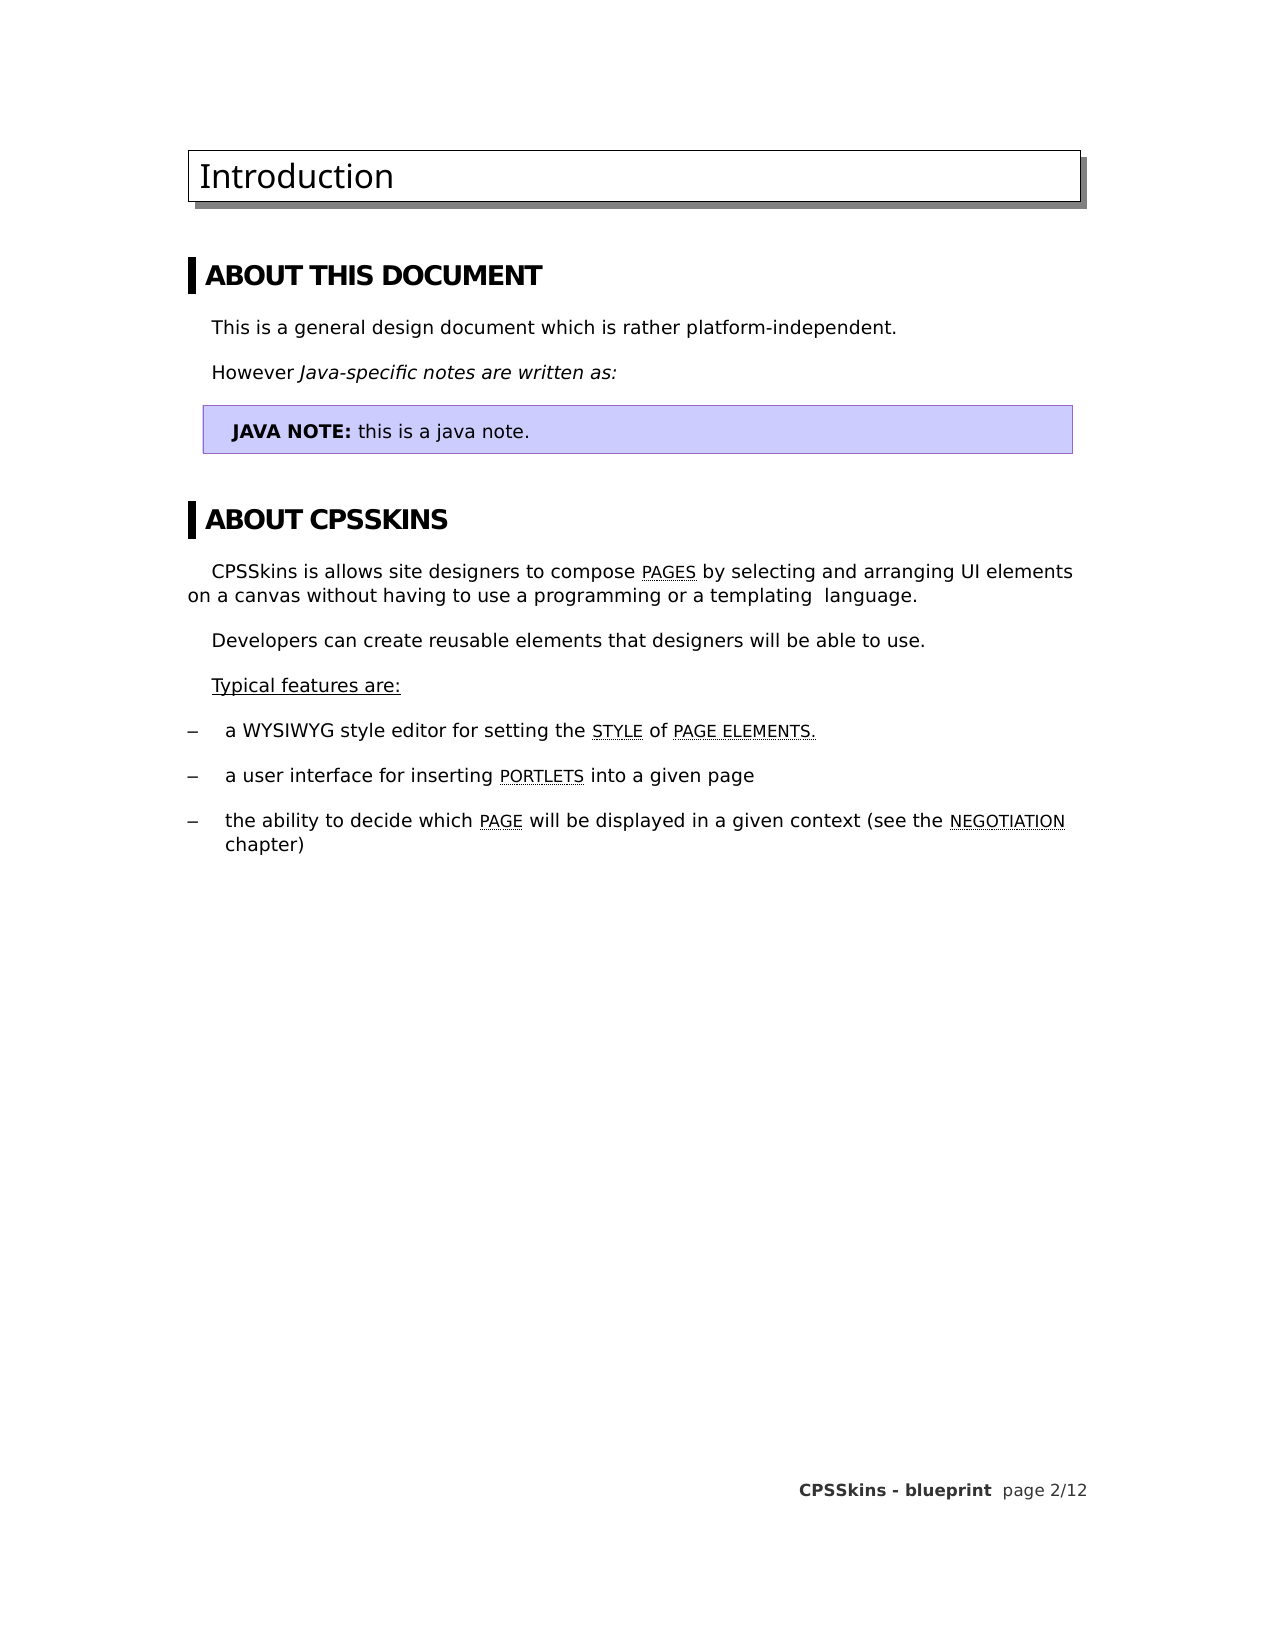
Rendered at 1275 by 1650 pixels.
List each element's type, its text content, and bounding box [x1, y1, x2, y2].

list the ability to decide which page will be displayed in a given context (see the negotiation chapter) [187, 809, 1087, 857]
text Typical features are: [187, 674, 1087, 698]
subtitle About CPSSkins [196, 501, 1087, 539]
text This is a general design document which is rather platform-independent. [187, 315, 1087, 339]
list a user interface for inserting portlets into a given page [187, 764, 1087, 788]
text JAVA NOTE: this is a java note. [204, 406, 1072, 453]
list a WYSIWYG style editor for setting the style of page elements. [187, 719, 1087, 743]
text However Java-specific notes are written as: [187, 360, 1087, 384]
text Developers can create reusable elements that designers will be able to use. [187, 629, 1087, 653]
subtitle About this document [196, 257, 1087, 294]
subtitle Introduction [189, 151, 1080, 201]
text CPSSkins is allows site designers to compose pages by selecting and arranging UI elements on a canvas without having to use a programming or a templating language. [187, 560, 1087, 608]
